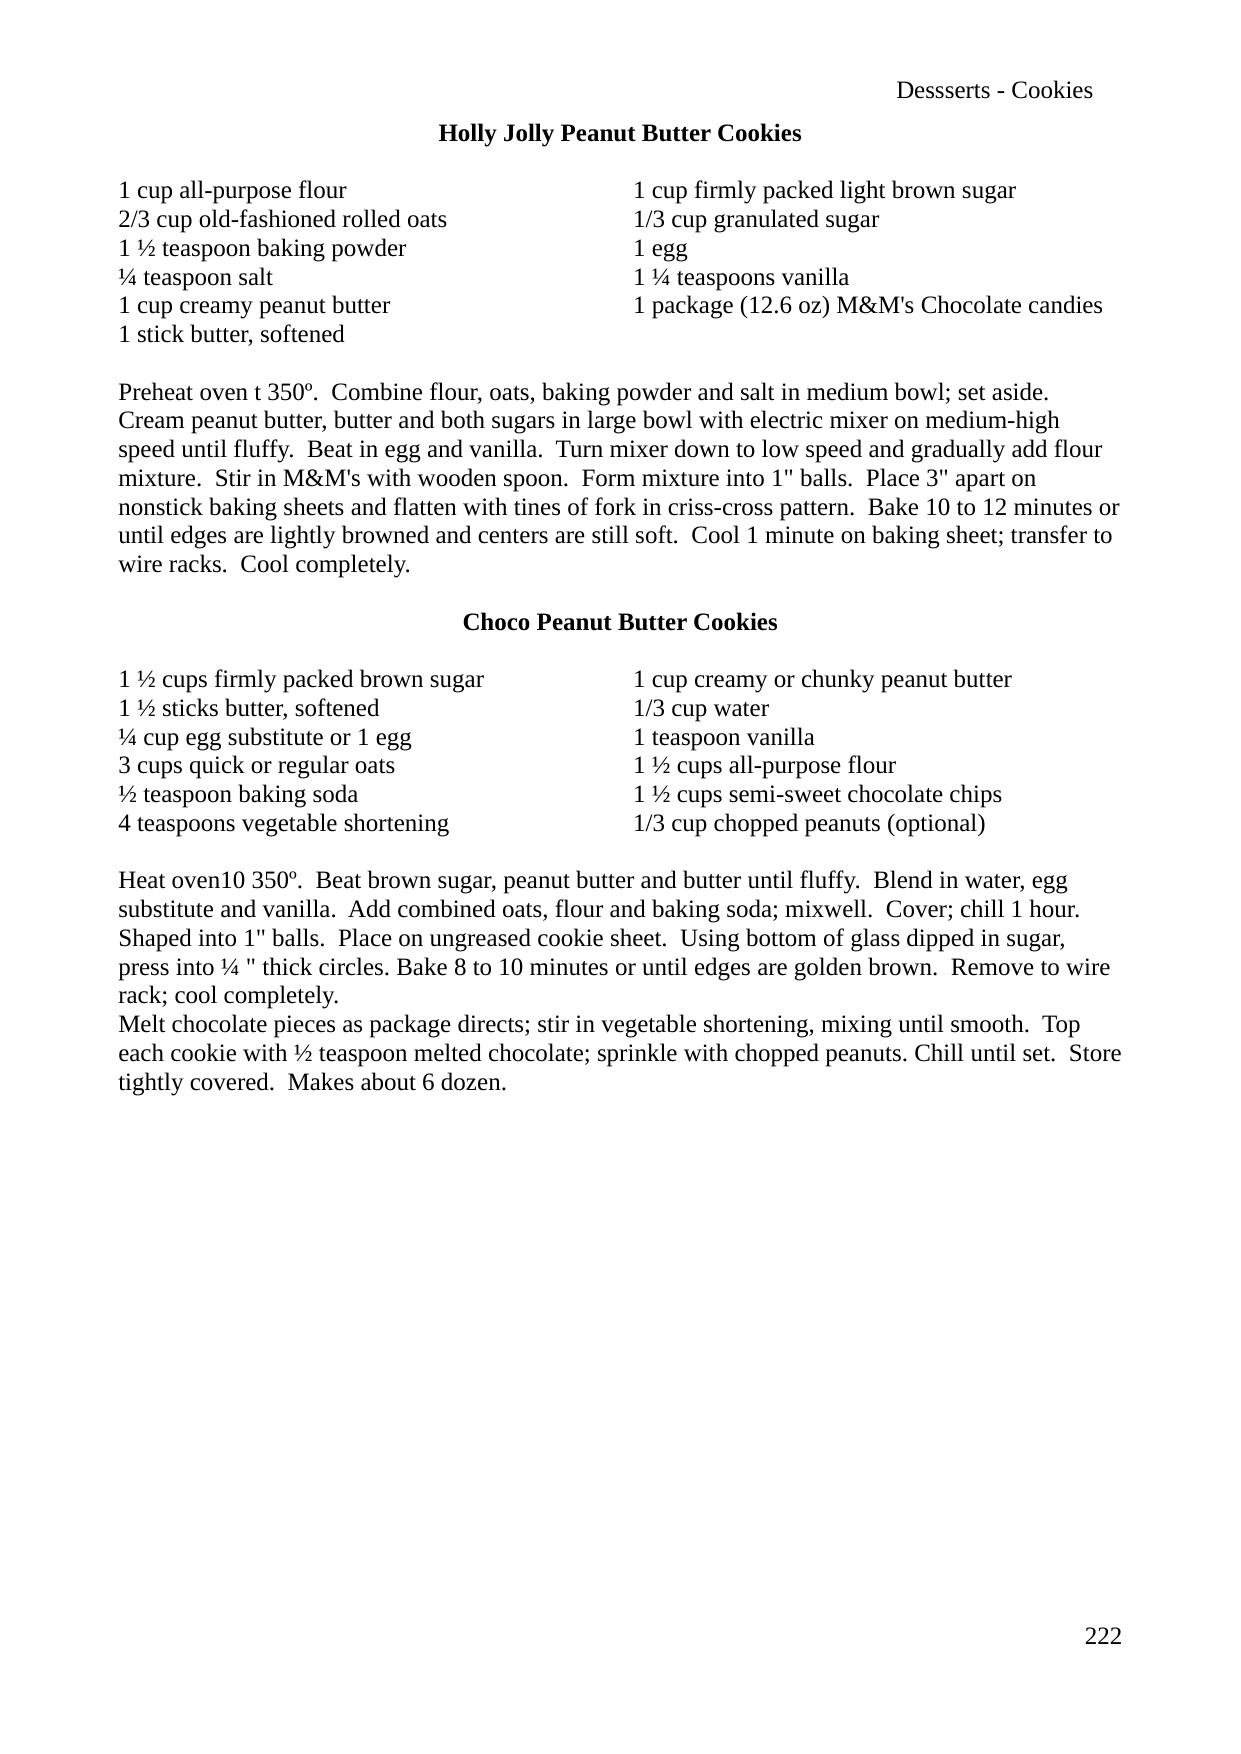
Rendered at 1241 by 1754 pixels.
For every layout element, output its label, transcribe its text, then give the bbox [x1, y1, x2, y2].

text 1 cup all-purpose flour 1 cup firmly packed light brown sugar [118, 176, 1122, 204]
text 3 cups quick or regular oats 1 ½ cups all-purpose flour [118, 751, 1122, 779]
text Preheat oven t 350º. Combine flour, oats, baking powder and salt in medium bowl; set aside. Cream peanut butter, butter and both sugars in large bowl with electric mixer on medium-high speed until fluffy. Beat in egg and vanilla. Turn mixer down to low speed and gradually add flour mixture. Stir in M&M's with wooden spoon. Form mixture into 1" balls. Place 3" apart on nonstick baking sheets and flatten with tines of fork in criss-cross pattern. Bake 10 to 12 minutes or until edges are lightly browned and centers are still soft. Cool 1 minute on baking sheet; transfer to wire racks. Cool completely. [118, 377, 1122, 578]
text Choco Peanut Butter Cookies [118, 607, 1122, 636]
text ½ teaspoon baking soda 1 ½ cups semi-sweet chocolate chips [118, 779, 1122, 808]
text 1 cup creamy peanut butter 1 package (12.6 oz) M&M's Chocolate candies [118, 291, 1122, 319]
text Melt chocolate pieces as package directs; stir in vegetable shortening, mixing until smooth. Top each cookie with ½ teaspoon melted chocolate; sprinkle with chopped peanuts. Chill until set. Store tightly covered. Makes about 6 dozen. [118, 1009, 1122, 1096]
text 2/3 cup old-fashioned rolled oats 1/3 cup granulated sugar [118, 204, 1122, 233]
text 1 ½ sticks butter, softened 1/3 cup water [118, 693, 1122, 722]
text 1 ½ teaspoon baking powder 1 egg [118, 233, 1122, 262]
text 4 teaspoons vegetable shortening 1/3 cup chopped peanuts (optional) [118, 808, 1122, 837]
text 1 stick butter, softened [118, 319, 1122, 348]
text ¼ teaspoon salt 1 ¼ teaspoons vanilla [118, 262, 1122, 291]
text Heat oven10 350º. Beat brown sugar, peanut butter and butter until fluffy. Blend in water, egg substitute and vanilla. Add combined oats, flour and baking soda; mixwell. Cover; chill 1 hour. Shaped into 1" balls. Place on ungreased cookie sheet. Using bottom of glass dipped in sugar, press into ¼ " thick circles. Bake 8 to 10 minutes or until edges are golden brown. Remove to wire rack; cool completely. [118, 866, 1122, 1009]
text Holly Jolly Peanut Butter Cookies [118, 118, 1122, 147]
text ¼ cup egg substitute or 1 egg 1 teaspoon vanilla [118, 722, 1122, 751]
text 1 ½ cups firmly packed brown sugar 1 cup creamy or chunky peanut butter [118, 664, 1122, 693]
